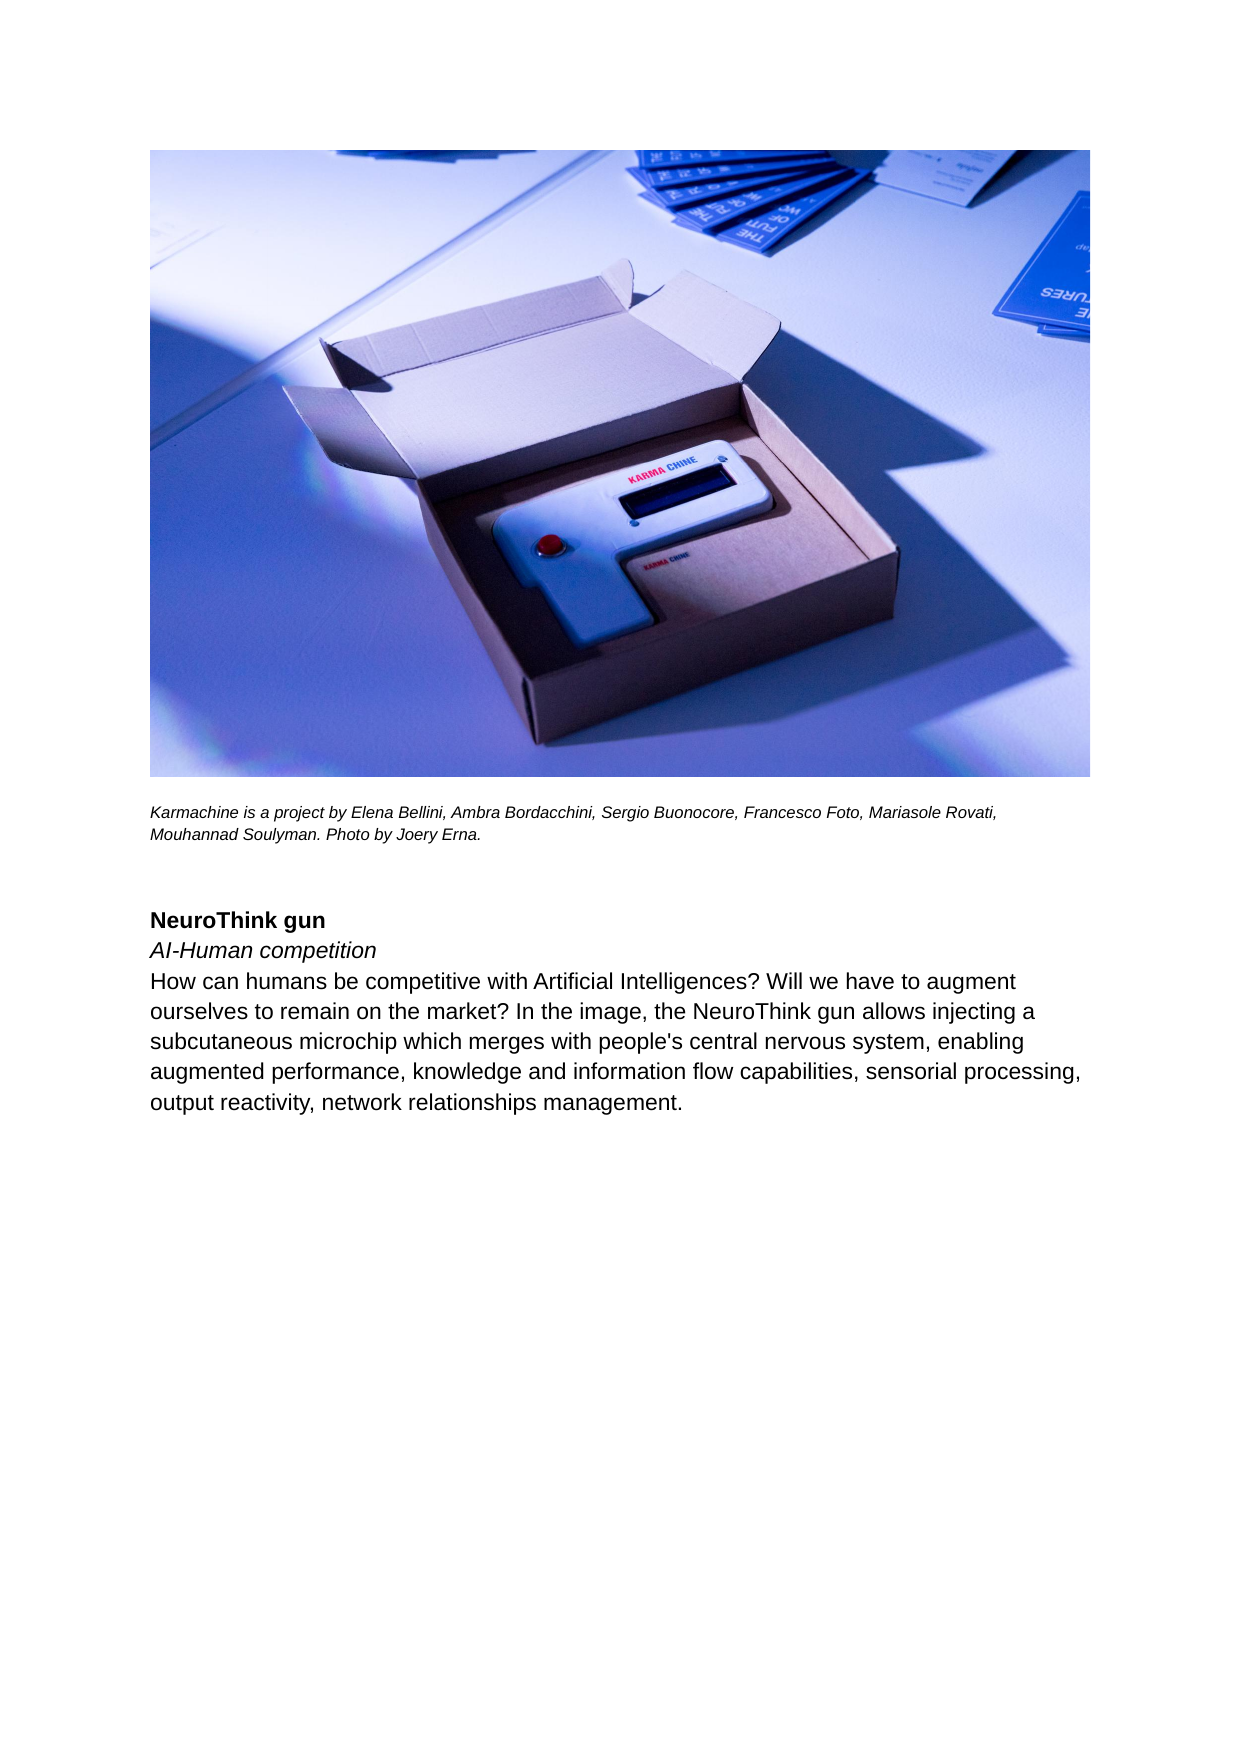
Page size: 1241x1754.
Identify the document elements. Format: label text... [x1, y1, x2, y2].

text AI-Human competition [150, 937, 1090, 964]
text Karmachine is a project by Elena Bellini, Ambra Bordacchini, Sergio Buonocore, Francesco Foto, Mariasole Rovati, Mouhannad Soulyman. Photo by Joery Erna. [150, 803, 1090, 844]
picture [150, 150, 1091, 777]
text NeuroThink gun [150, 907, 1090, 934]
text How can humans be competitive with Artificial Intelligences? Will we have to augment ourselves to remain on the market? In the image, the NeuroThink gun allows injecting a subcutaneous microchip which merges with people's central nervous system, enabling augmented performance, knowledge and information flow capabilities, sensorial processing, output reactivity, network relationships management. [150, 968, 1090, 1115]
